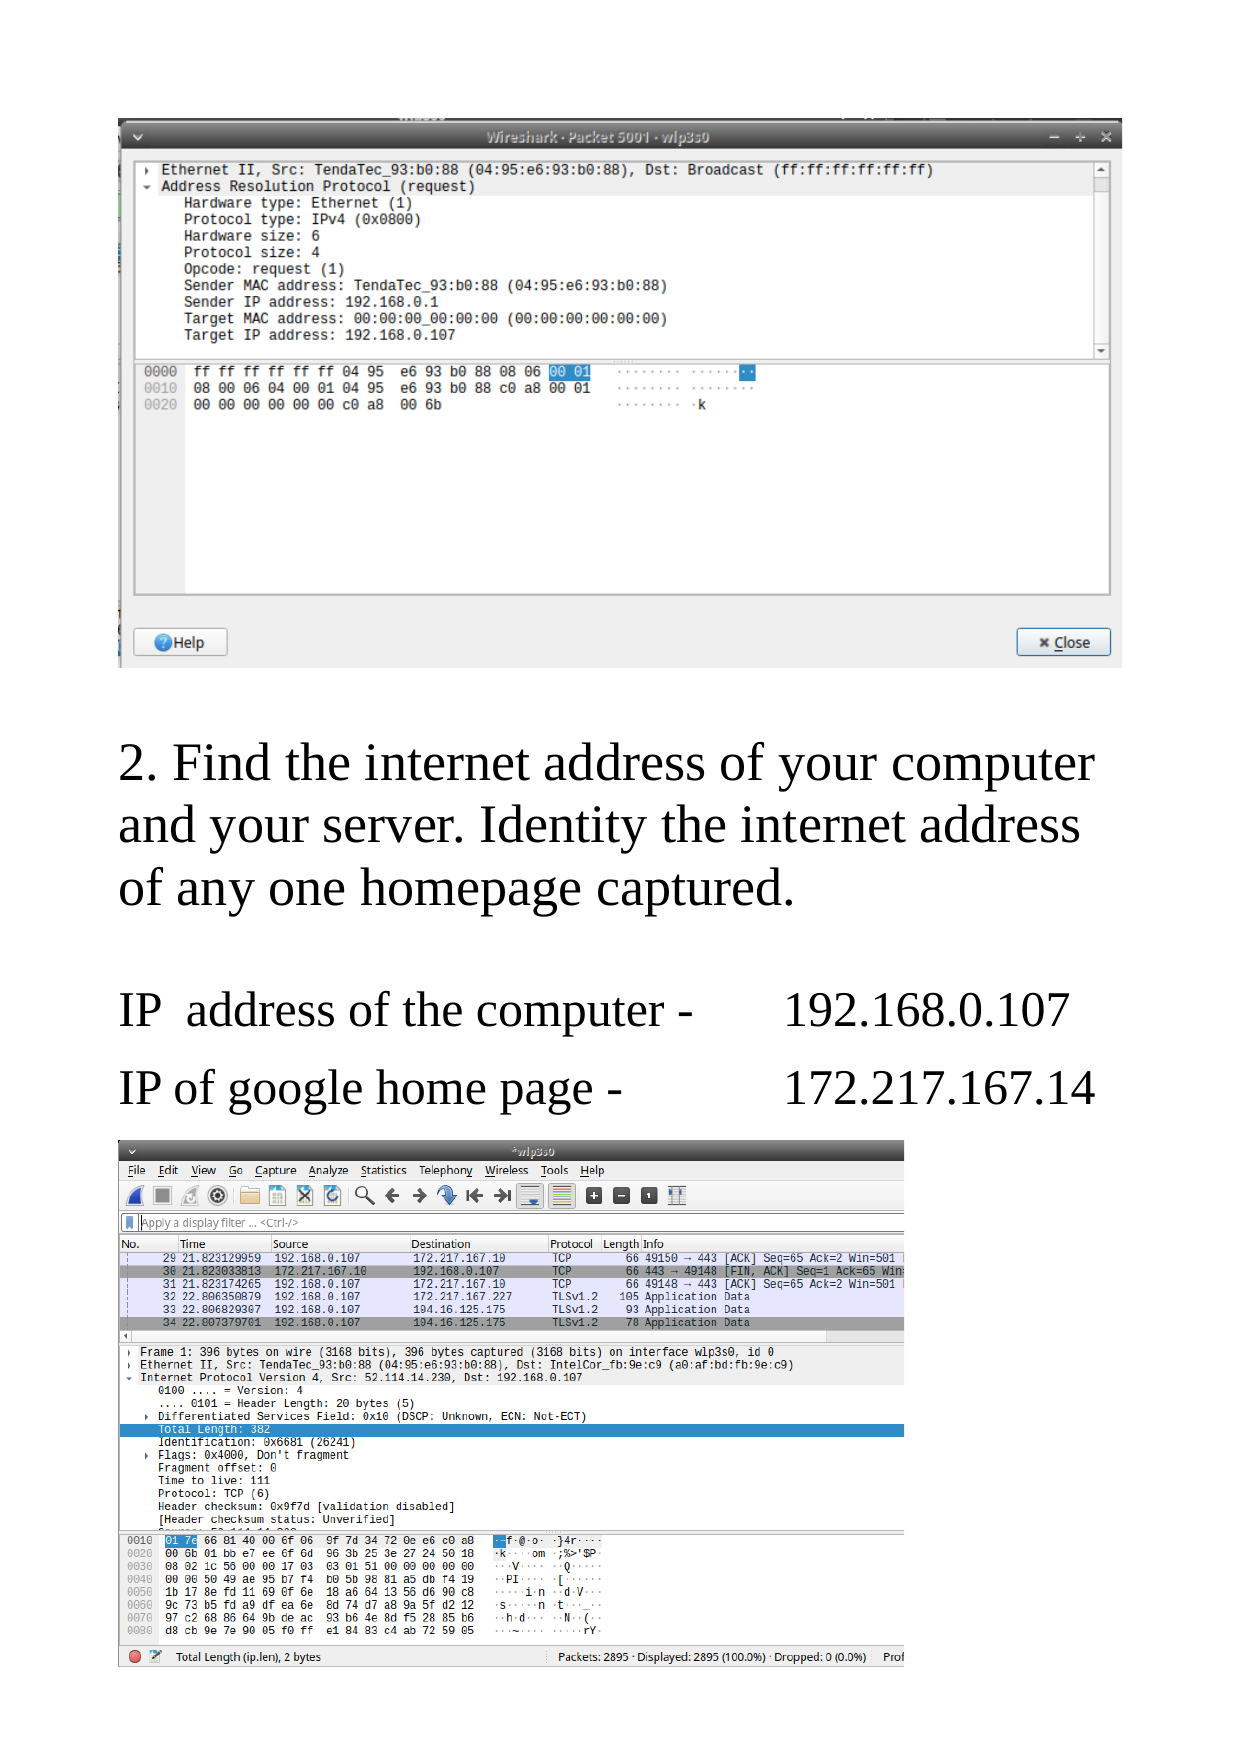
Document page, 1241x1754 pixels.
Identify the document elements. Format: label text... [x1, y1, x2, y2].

text 2. Find the internet address of your computer and your server. Identity the internet address [118, 730, 1122, 855]
text IP address of the computer - 192.168.0.107 [118, 979, 1122, 1037]
picture [118, 118, 1123, 668]
text IP of google home page - 172.217.167.14 [118, 1058, 1122, 1116]
picture [118, 1140, 905, 1667]
text of any one homepage captured. [118, 855, 1122, 917]
